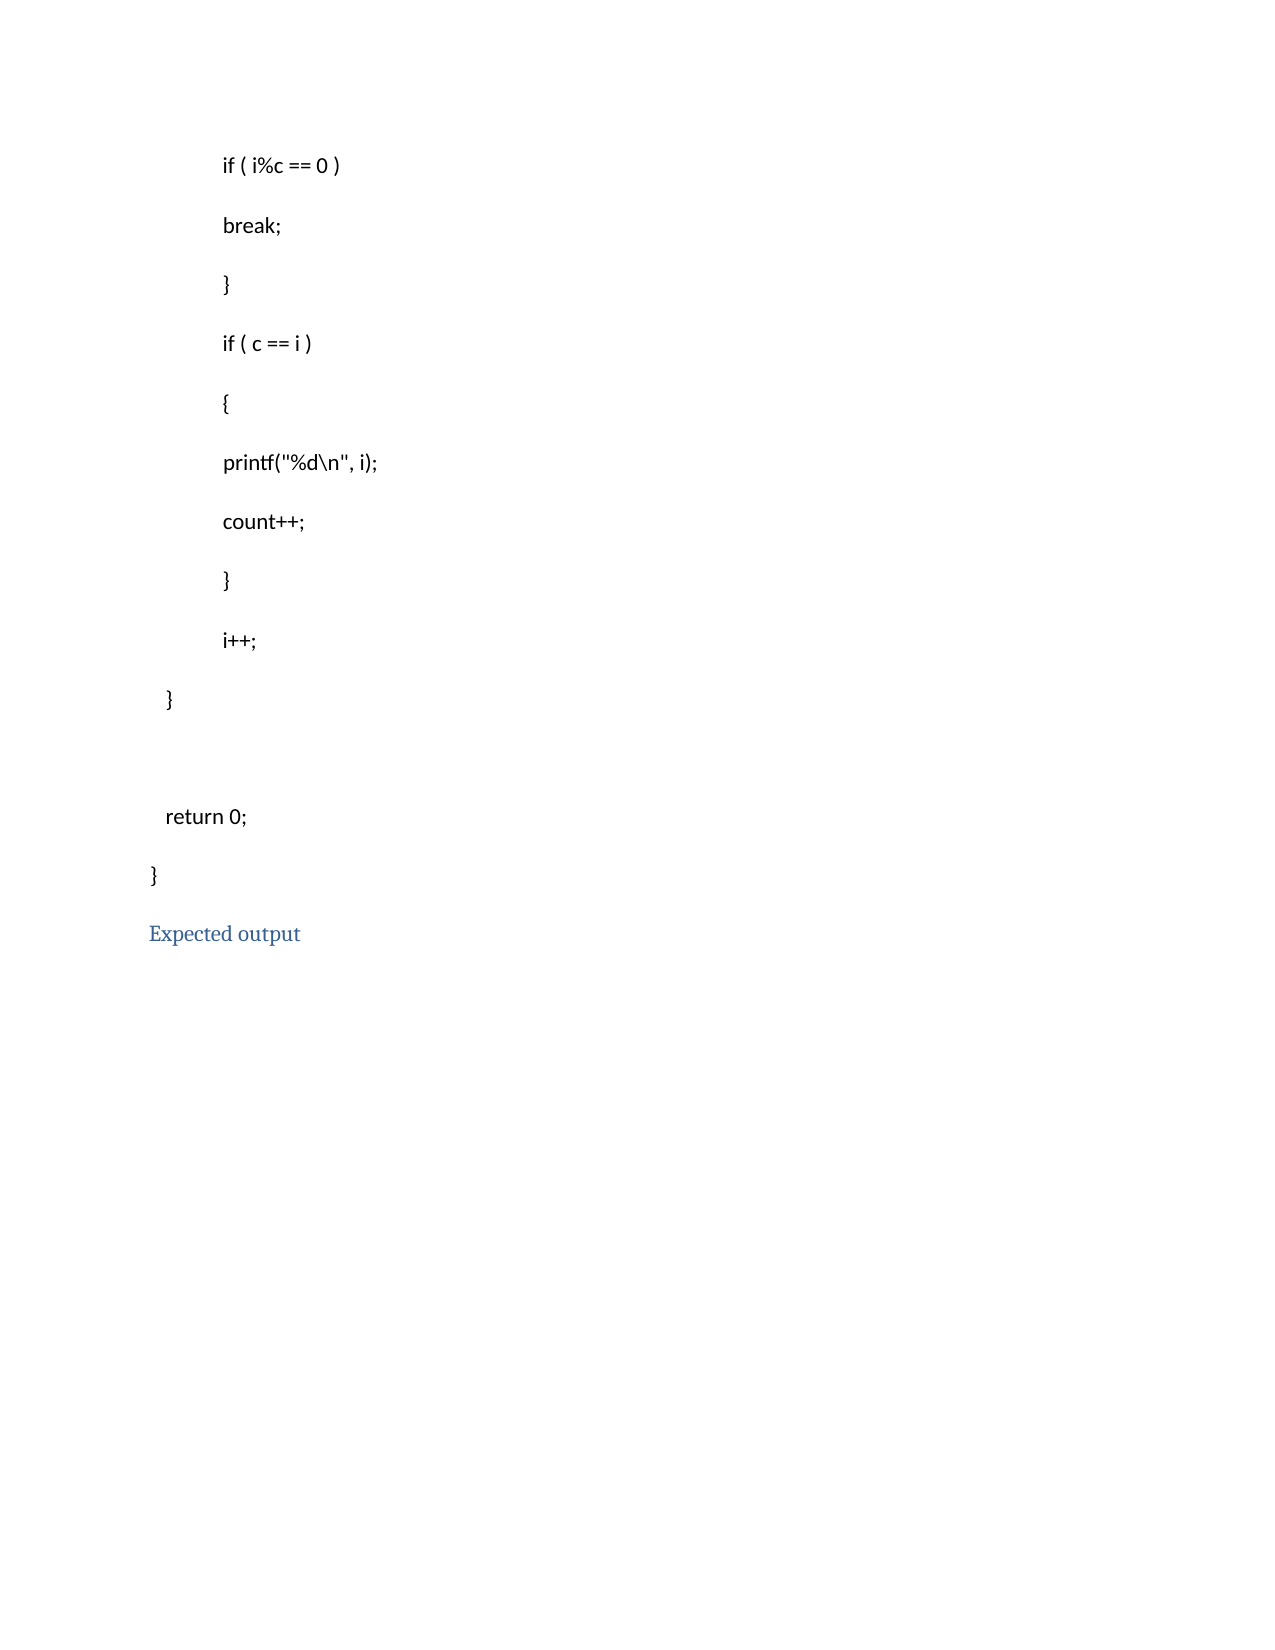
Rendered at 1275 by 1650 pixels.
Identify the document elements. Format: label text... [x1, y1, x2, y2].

text i++; [150, 626, 1096, 654]
text if ( i%c == 0 ) [150, 152, 1096, 179]
text Expected output [148, 921, 1096, 947]
text printf("%d\n", i); [150, 448, 1096, 476]
text } [150, 861, 775, 889]
text break; [150, 211, 1096, 239]
text if ( c == i ) [150, 329, 1096, 357]
text } [150, 270, 1096, 298]
text count++; [150, 507, 1096, 535]
text } [150, 566, 1096, 594]
text } [150, 685, 775, 713]
text { [150, 389, 1096, 417]
text return 0; [150, 802, 775, 830]
